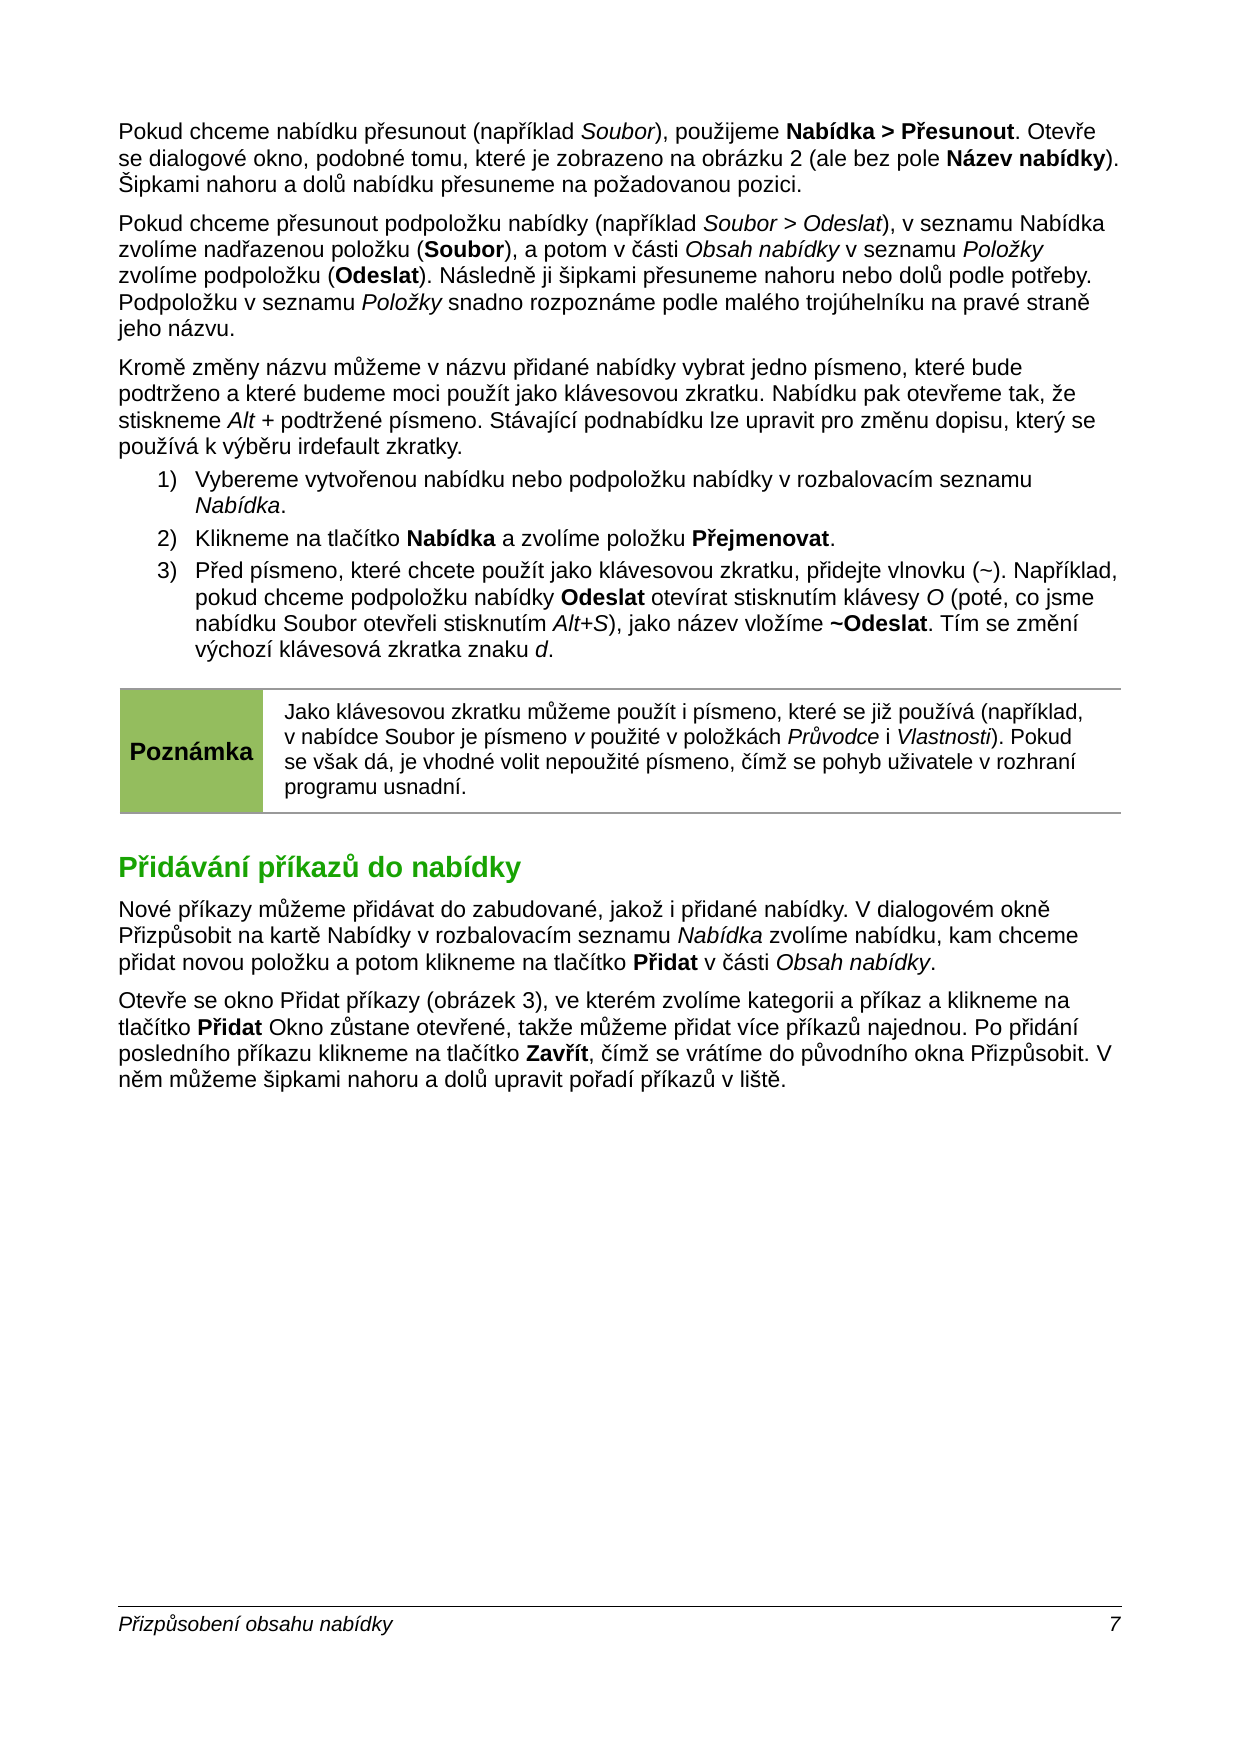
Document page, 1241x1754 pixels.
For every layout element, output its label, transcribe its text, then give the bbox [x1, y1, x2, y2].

text Pokud chceme nabídku přesunout (například Soubor), použijeme Nabídka > Přesunout. Otevře se dialogové okno, podobné tomu, které je zobrazeno na obrázku 2 (ale bez pole Název nabídky). Šipkami nahoru a dolů nabídku přesuneme na požadovanou pozici. [118, 118, 1122, 197]
text Nové příkazy můžeme přidávat do zabudované, jakož i přidané nabídky. V dialogovém okně Přizpůsobit na kartě Nabídky v rozbalovacím seznamu Nabídka zvolíme nabídku, kam chceme přidat novou položku a potom klikneme na tlačítko Přidat v části Obsah nabídky. [118, 896, 1122, 975]
subtitle Přidávání příkazů do nabídky [118, 850, 1122, 883]
list Klikneme na tlačítko Nabídka a zvolíme položku Přejmenovat. [177, 525, 1122, 551]
table_header Jako klávesovou zkratku můžeme použít i písmeno, které se již používá (například, v nabídce Soubor je písmeno v použité v položkách Průvodce i Vlastnosti). Pokud se však dá, je vhodné volit nepoužité písmeno, čímž se pohyb uživatele v rozhraní programu usnadní. [263, 690, 1121, 812]
text Pokud chceme přesunout podpoložku nabídky (například Soubor > Odeslat), v seznamu Nabídka zvolíme nadřazenou položku (Soubor), a potom v části Obsah nabídky v seznamu Položky zvolíme podpoložku (Odeslat). Následně ji šipkami přesuneme nahoru nebo dolů podle potřeby. Podpoložku v seznamu Položky snadno rozpoznáme podle malého trojúhelníku na pravé straně jeho názvu. [118, 210, 1122, 341]
table_header Poznámka [120, 690, 263, 812]
list Vybereme vytvořenou nabídku nebo podpoložku nabídky v rozbalovacím seznamu Nabídka. [177, 466, 1122, 518]
list Kromě změny názvu můžeme v názvu přidané nabídky vybrat jedno písmeno, které bude podtrženo a které budeme moci použít jako klávesovou zkratku. Nabídku pak otevřeme tak, že stiskneme Alt + podtržené písmeno. Stávající podnabídku lze upravit pro změnu dopisu, který se používá k výběru irdefault zkratky. [118, 354, 1122, 459]
text Otevře se okno Přidat příkazy (obrázek 3), ve kterém zvolíme kategorii a příkaz a klikneme na tlačítko Přidat Okno zůstane otevřené, takže můžeme přidat více příkazů najednou. Po přidání posledního příkazu klikneme na tlačítko Zavřít, čímž se vrátíme do původního okna Přizpůsobit. V něm můžeme šipkami nahoru a dolů upravit pořadí příkazů v liště. [118, 987, 1122, 1093]
list Před písmeno, které chcete použít jako klávesovou zkratku, přidejte vlnovku (~). Například, pokud chceme podpoložku nabídky Odeslat otevírat stisknutím klávesy O (poté, co jsme nabídku Soubor otevřeli stisknutím Alt+S), jako název vložíme ~Odeslat. Tím se změní výchozí klávesová zkratka znaku d. [177, 557, 1122, 663]
